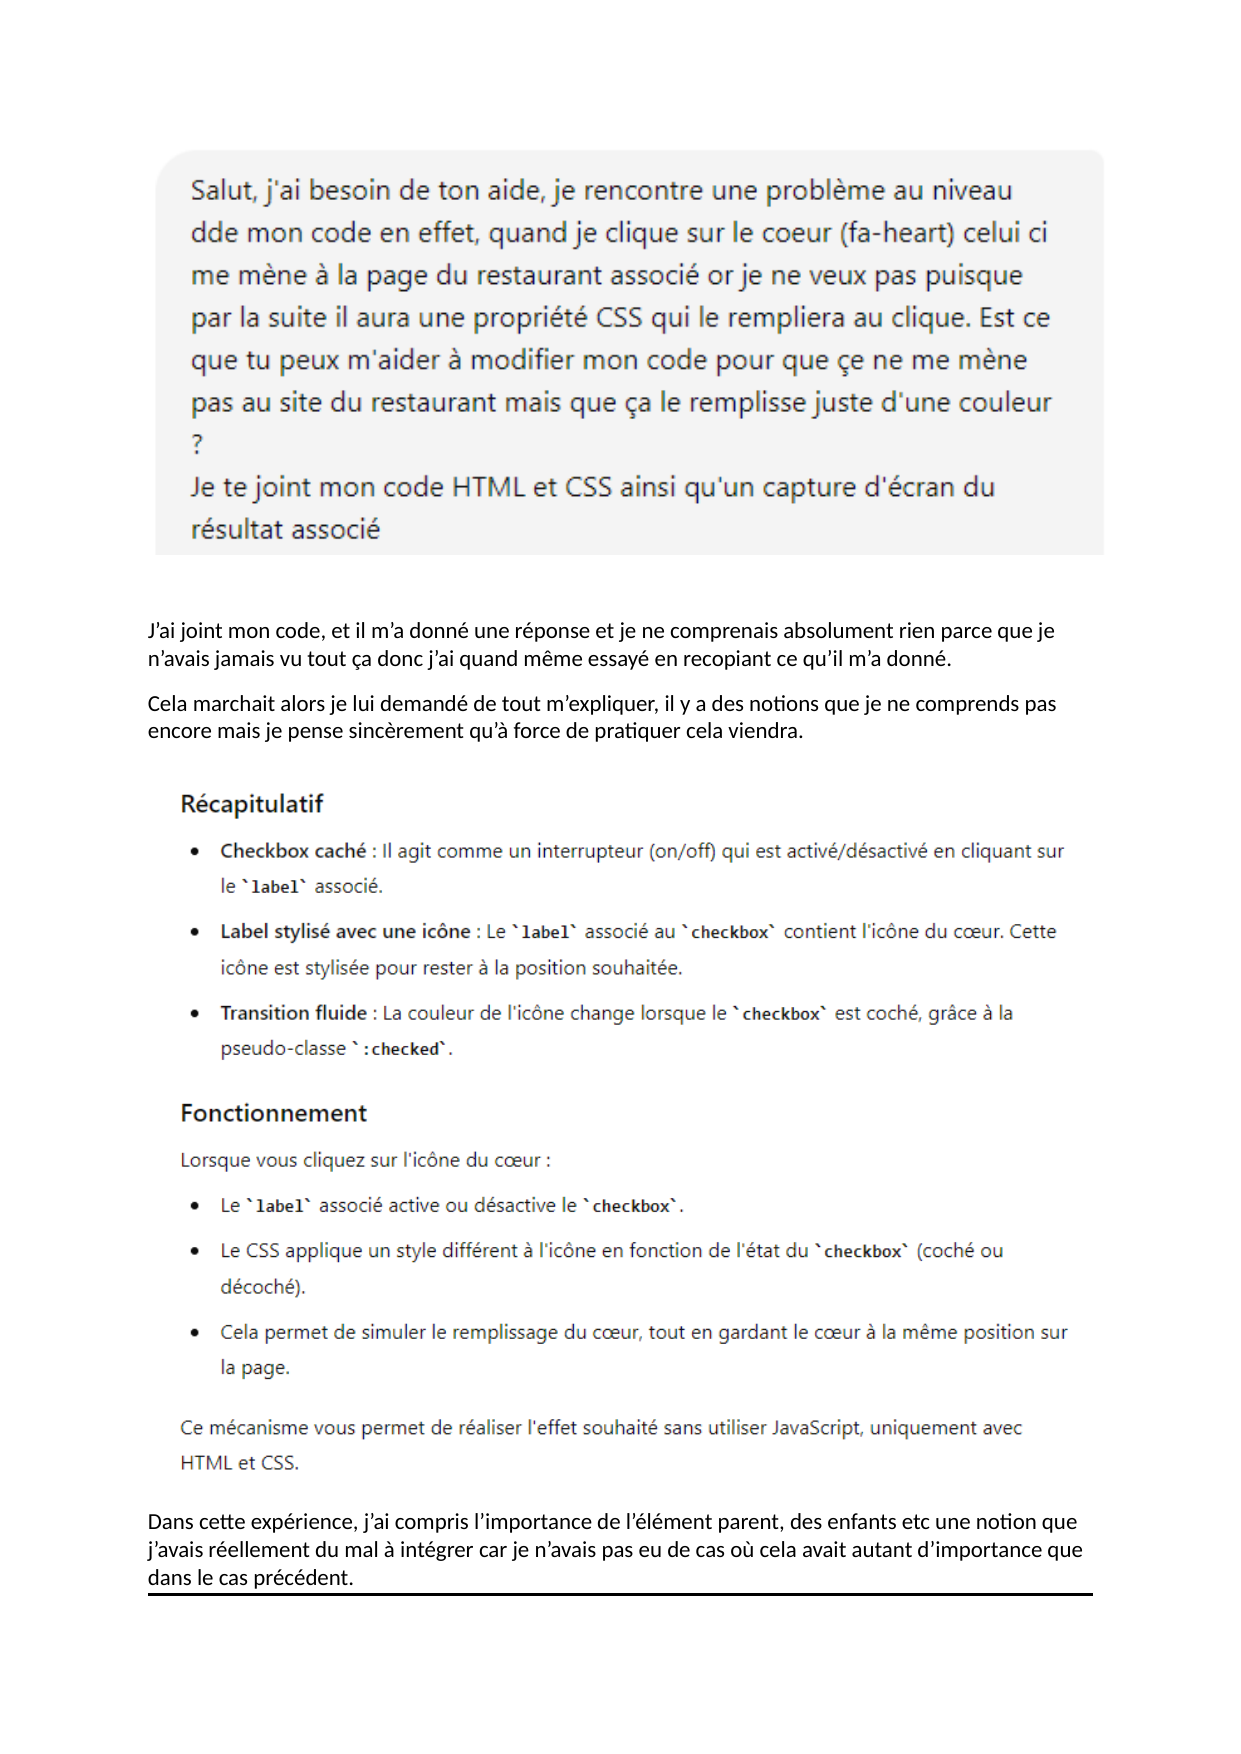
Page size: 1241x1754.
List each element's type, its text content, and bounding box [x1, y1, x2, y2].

text Cela marchait alors je lui demandé de tout m’expliquer, il y a des notions que je ne comprends pas encore mais je pense sincèrement qu’à force de pratiquer cela viendra. [148, 689, 1093, 745]
text Dans cette expérience, j’ai compris l’importance de l’élément parent, des enfants etc une notion que j’avais réellement du mal à intégrer car je n’avais pas eu de cas où cela avait autant d’importance que dans le cas précédent. [148, 1507, 1093, 1593]
text J’ai joint mon code, et il m’a donné une réponse et je ne comprenais absolument rien parce que je n’avais jamais vu tout ça donc j’ai quand même essayé en recopiant ce qu’il m’a donné. [148, 616, 1093, 672]
